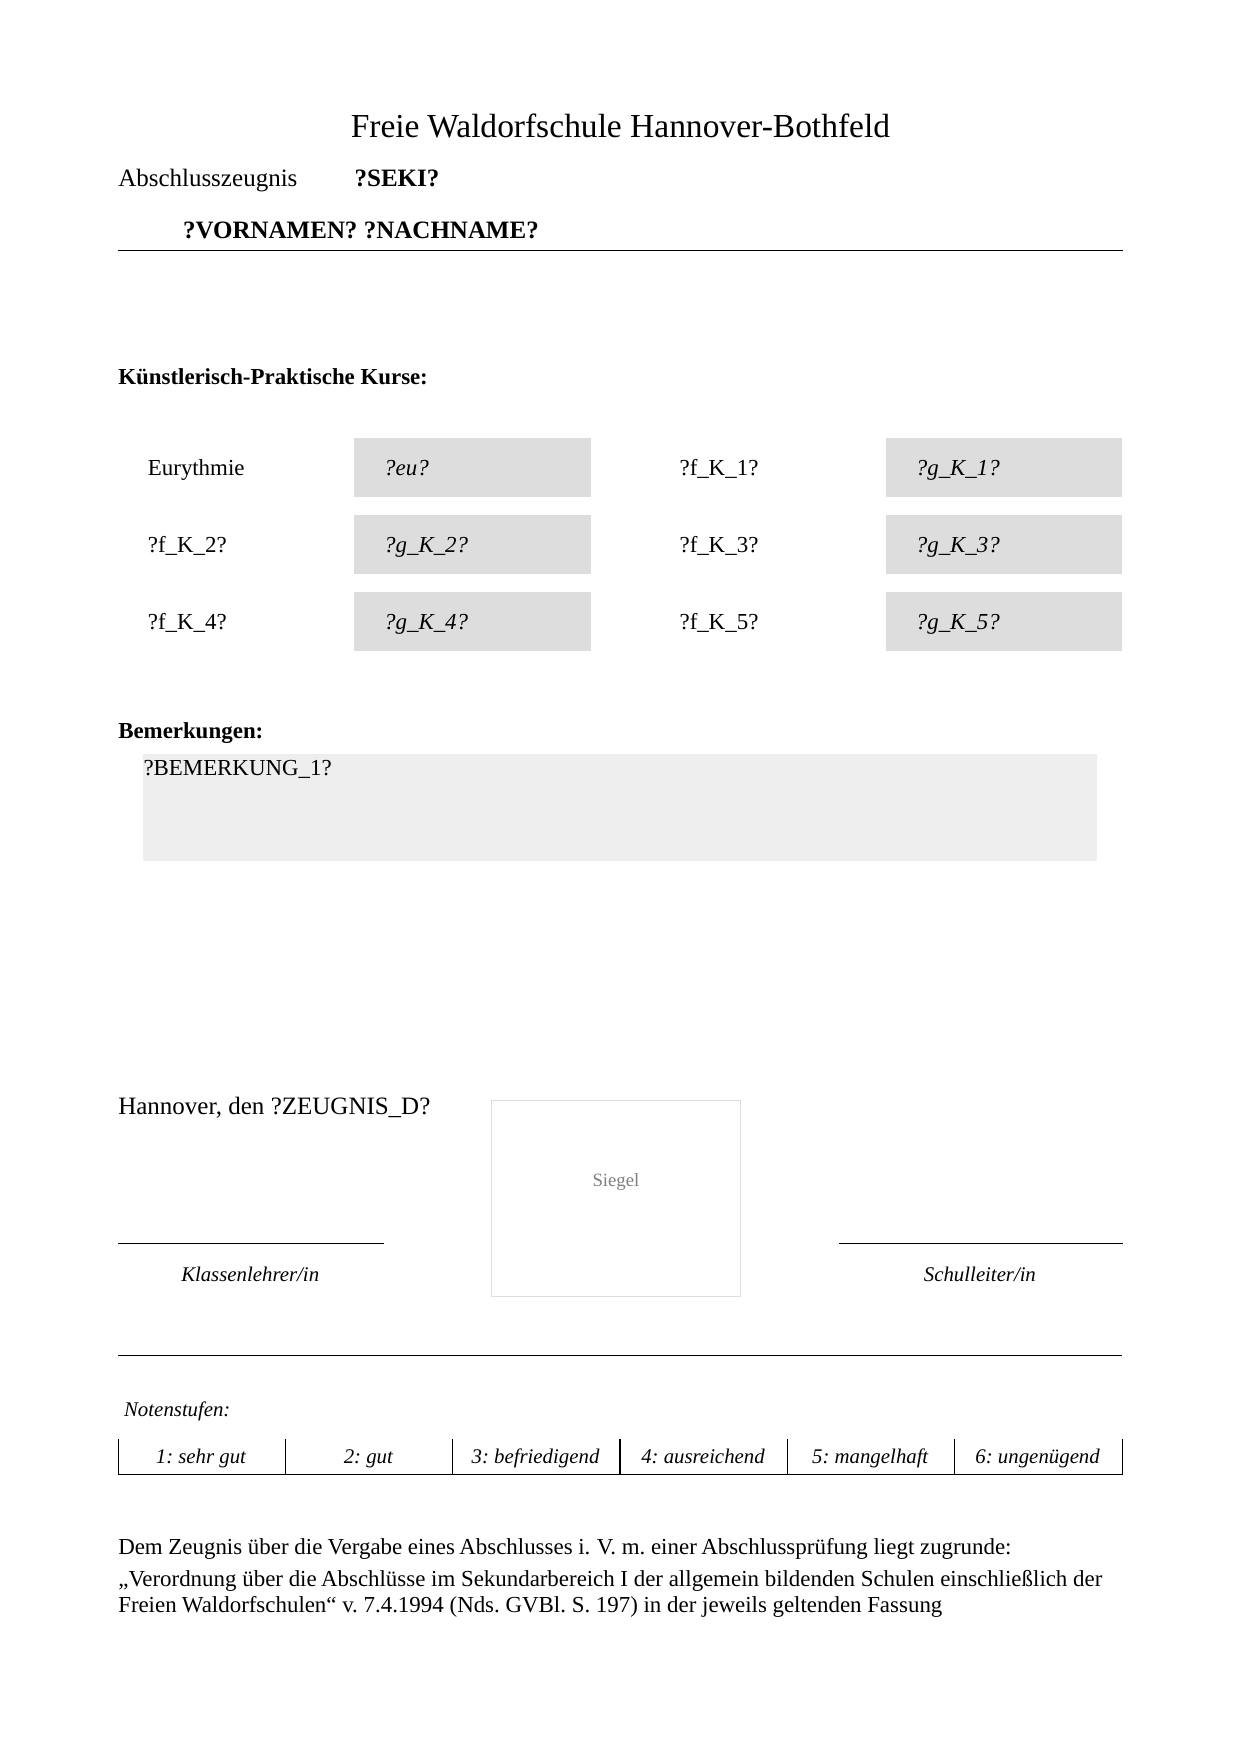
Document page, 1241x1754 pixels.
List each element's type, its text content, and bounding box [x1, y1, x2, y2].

table_cell [591, 592, 650, 651]
table_cell [118, 497, 354, 515]
table_header ?eu? [354, 438, 591, 497]
table_cell [354, 192, 1123, 209]
table_cell [955, 1391, 1122, 1439]
table_cell ?f_K_4? [118, 592, 354, 651]
table_header [788, 1356, 955, 1391]
table_cell [741, 1243, 749, 1297]
table_cell [354, 574, 591, 592]
table_cell [620, 1391, 787, 1439]
table_cell [886, 574, 1122, 592]
text [492, 1101, 740, 1296]
table_cell [591, 574, 650, 592]
table_cell Abschlusszeugnis [118, 163, 354, 192]
text Künstlerisch-Praktische Kurse: [118, 363, 1122, 389]
text Bemerkungen: [118, 717, 1122, 743]
table_cell [118, 574, 354, 592]
table_cell ?f_K_3? [650, 515, 886, 574]
text ?BEMERKUNG_1? [143, 754, 1097, 781]
table_header [741, 1120, 749, 1243]
table_cell [788, 1391, 955, 1439]
table_header [591, 438, 650, 497]
table_cell [749, 1243, 839, 1297]
table_cell [650, 497, 886, 515]
text Hannover, den ?ZEUGNIS_D? [118, 1091, 1122, 1119]
table_cell ?g_K_3? [886, 515, 1122, 574]
table_cell 1: sehr gut [119, 1439, 285, 1474]
table_cell [285, 1391, 453, 1439]
table_cell Schulleiter/in [839, 1244, 1123, 1297]
table_cell [453, 1391, 620, 1439]
table_cell ?g_K_2? [354, 515, 591, 574]
table_cell [354, 497, 591, 515]
table_cell 6: ungenügend [955, 1439, 1122, 1474]
table_cell [484, 1243, 491, 1297]
table_cell 2: gut [286, 1439, 452, 1474]
table_cell [591, 515, 650, 574]
table_cell ?SEKI? [354, 163, 1123, 192]
table_cell 5: mangelhaft [788, 1439, 954, 1474]
table_cell Notenstufen: [118, 1391, 285, 1439]
table_cell 4: ausreichend [621, 1439, 787, 1474]
table_cell [650, 574, 886, 592]
table_header [384, 1120, 484, 1243]
table_cell [384, 1243, 484, 1297]
table_header [285, 1356, 453, 1391]
table_cell ?f_K_2? [118, 515, 354, 574]
text Dem Zeugnis über die Vergabe eines Abschlusses i. V. m. einer Abschlussprüfung liegt zugrunde: [118, 1533, 1122, 1559]
text „Verordnung über die Abschlüsse im Sekundarbereich I der allgemein bildenden Schulen einschließlich der Freien Waldorfschulen“ v. 7.4.1994 (Nds. GVBl. S. 197) in der jeweils geltenden Fassung [118, 1565, 1122, 1618]
table_cell 3: befriedigend [453, 1439, 619, 1474]
table_cell ?g_K_4? [354, 592, 591, 651]
table_header [118, 1356, 285, 1391]
table_cell ?f_K_5? [650, 592, 886, 651]
table_cell ?VORNAMEN? ?NACHNAME? [118, 209, 1123, 249]
table_header [955, 1356, 1122, 1391]
table_header [118, 1120, 384, 1243]
text Siegel [495, 1169, 737, 1191]
table_header ?g_K_1? [886, 438, 1122, 497]
table_header ?f_K_1? [650, 438, 886, 497]
table_header Eurythmie [118, 438, 354, 497]
table_cell Klassenlehrer/in [118, 1244, 384, 1297]
table_header [749, 1120, 839, 1243]
table_header [484, 1120, 491, 1243]
table_cell [591, 497, 650, 515]
table_cell ?g_K_5? [886, 592, 1122, 651]
table_header [620, 1356, 787, 1391]
table_header [453, 1356, 620, 1391]
table_header [839, 1120, 1123, 1243]
table_cell [886, 497, 1122, 515]
table_header Freie Waldorfschule Hannover-Bothfeld [118, 89, 1123, 163]
table_cell [118, 192, 354, 209]
